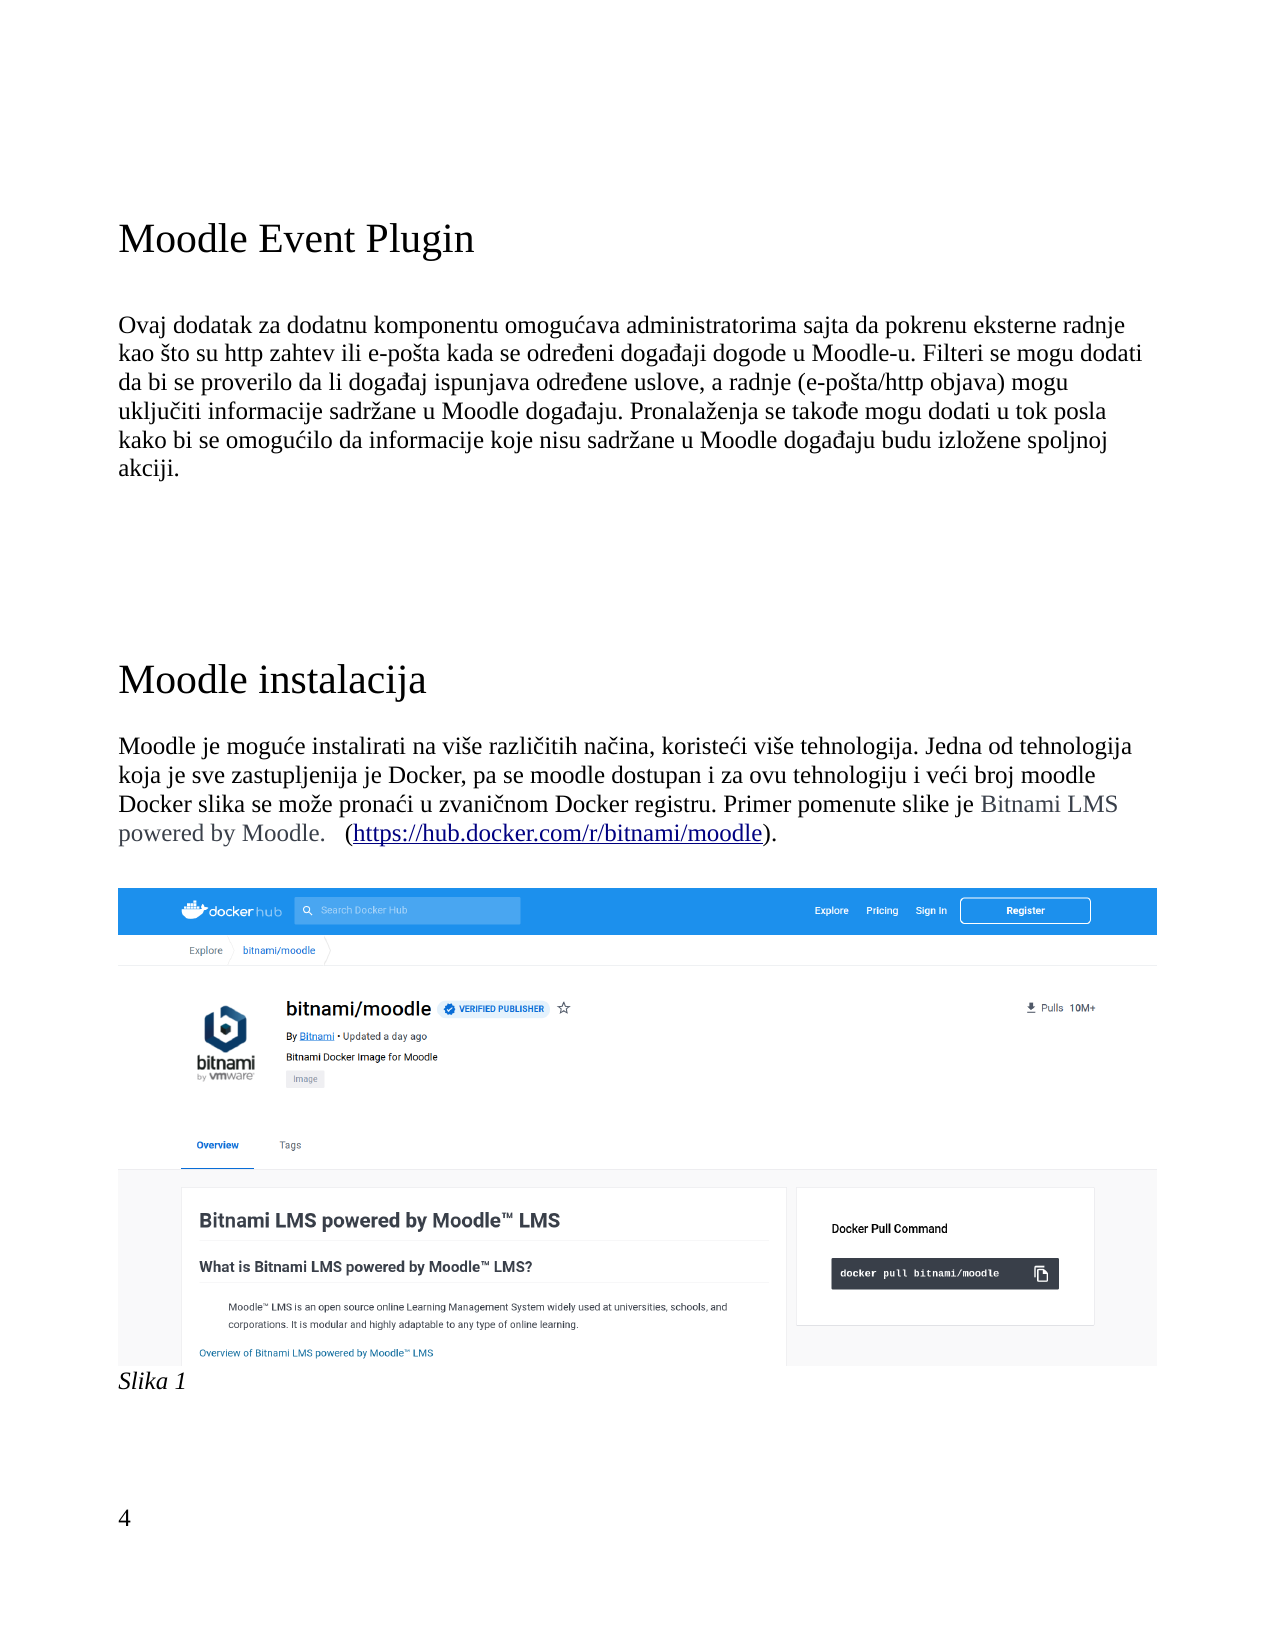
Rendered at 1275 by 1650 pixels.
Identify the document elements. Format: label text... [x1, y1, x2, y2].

picture [118, 888, 1157, 1366]
text Moodle instalacija [118, 655, 1157, 703]
text Moodle je moguće instalirati na više različitih načina, koristeći više tehnologija. Jedna od tehnologija koja je sve zastupljenija je Docker, pa se moodle dostupan i za ovu tehnologiju i veći broj moodle Docker slika se može pronaći u zvaničnom Docker registru. Primer pomenute slike je Bitnami LMS powered by Moodle. (https://hub.docker.com/r/bitnami/moodle). [118, 731, 1157, 846]
text Slika 1 [118, 1366, 1157, 1394]
text Ovaj dodatak za dodatnu komponentu omogućava administratorima sajta da pokrenu eksterne radnje kao što su http zahtev ili e-pošta kada se određeni događaji dogode u Moodle-u. Filteri se mogu dodati da bi se proverilo da li događaj ispunjava određene uslove, a radnje (e-pošta/http objava) mogu uključiti informacije sadržane u Moodle događaju. Pronalaženja se takođe mogu dodati u tok posla kako bi se omogućilo da informacije koje nisu sadržane u Moodle događaju budu izložene spoljnoj akciji. [118, 310, 1157, 482]
text Moodle Event Plugin [118, 214, 1157, 262]
